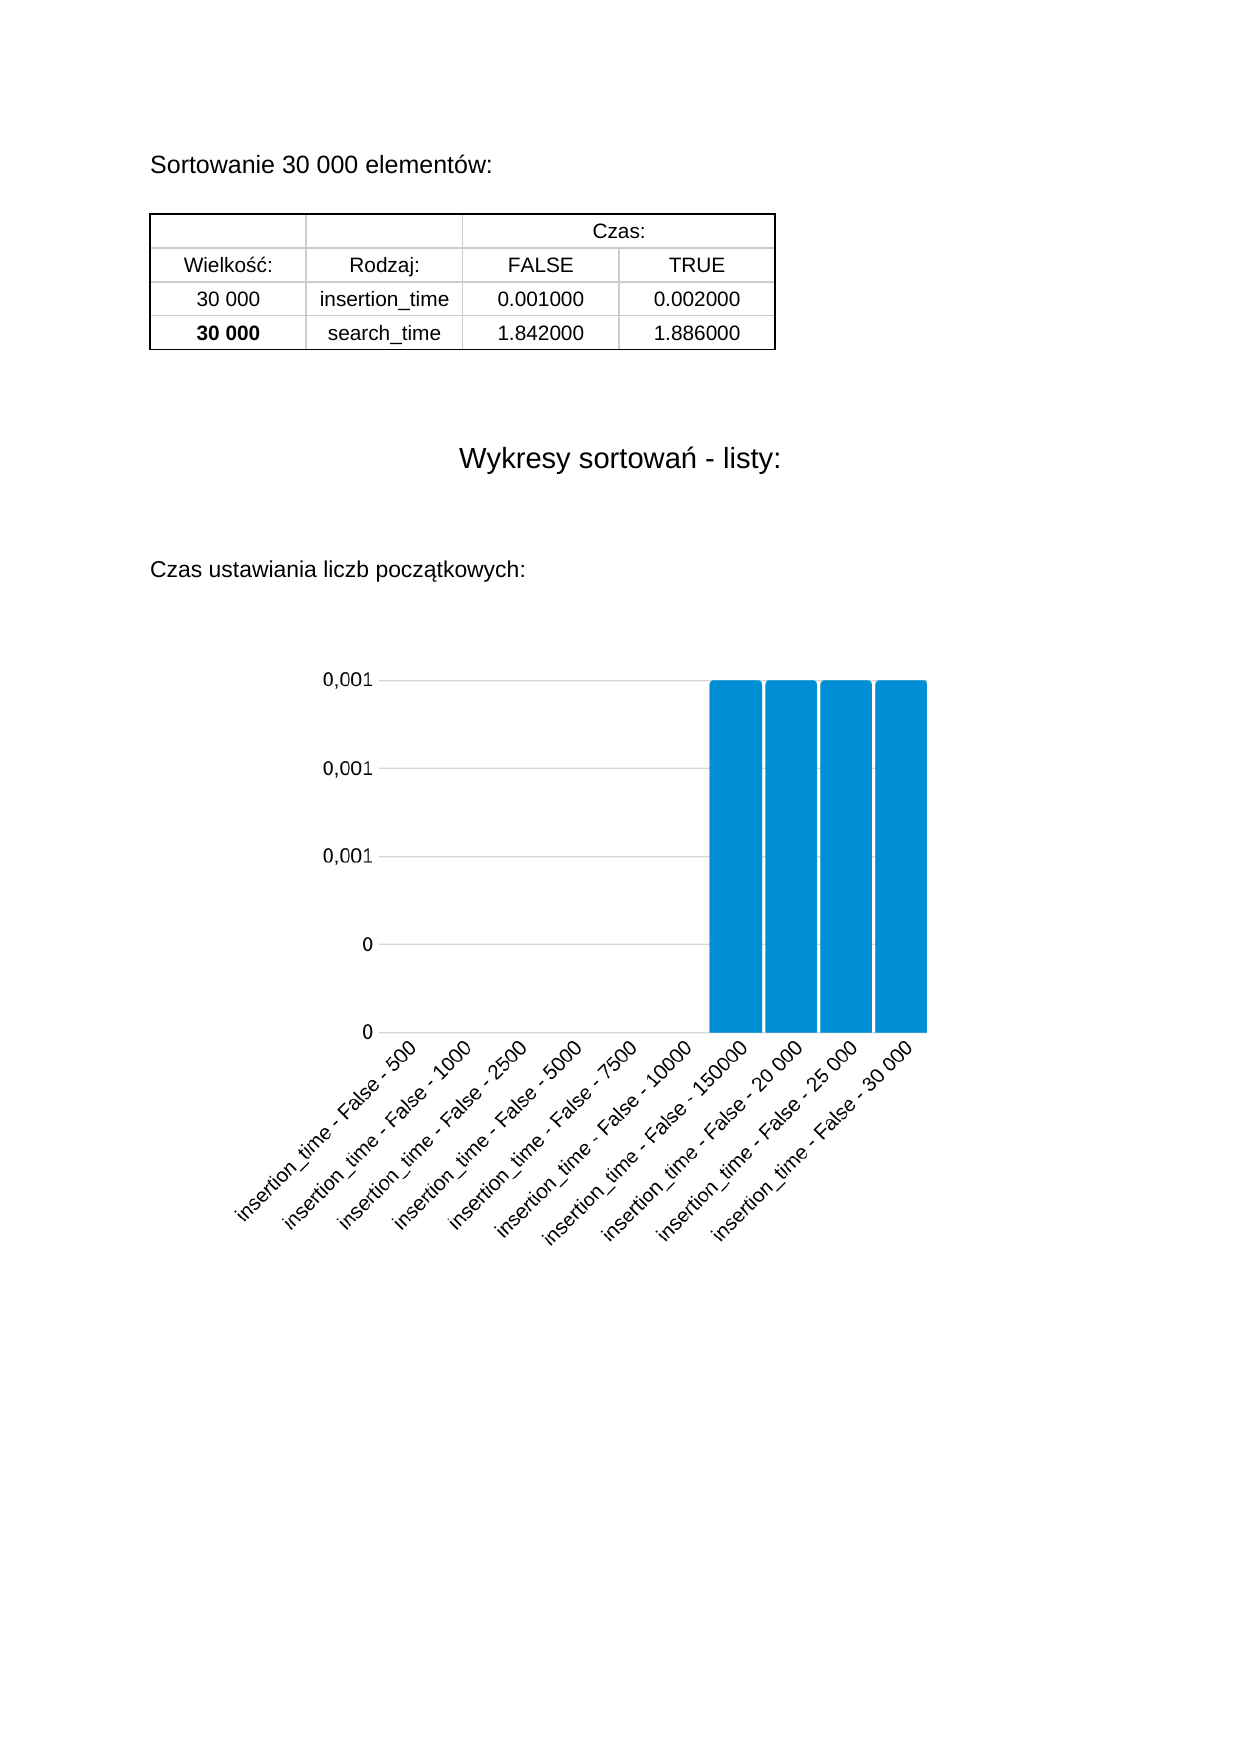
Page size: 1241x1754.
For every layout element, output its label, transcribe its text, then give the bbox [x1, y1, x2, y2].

table_cell search_time [307, 316, 462, 349]
text Sortowanie 30 000 elementów: [150, 150, 1090, 179]
table_header [151, 215, 305, 247]
table_cell 0.002000 [620, 283, 774, 315]
table_cell Wielkość: [151, 249, 305, 281]
table_cell 0.001000 [463, 283, 618, 315]
text Czas ustawiania liczb początkowych: [150, 556, 1090, 583]
table_header Czas: [463, 215, 774, 247]
table_cell TRUE [620, 249, 774, 281]
table_cell Rodzaj: [307, 249, 462, 281]
picture [150, 586, 1125, 1317]
text Wykresy sortowań - listy: [150, 441, 1090, 474]
table_header [307, 215, 462, 247]
table_cell 30 000 [151, 283, 305, 315]
table_cell 1.886000 [620, 316, 774, 349]
table_cell insertion_time [307, 283, 462, 315]
table_cell 1.842000 [463, 316, 618, 349]
table_cell 30 000 [151, 316, 305, 349]
table_cell FALSE [463, 249, 618, 281]
